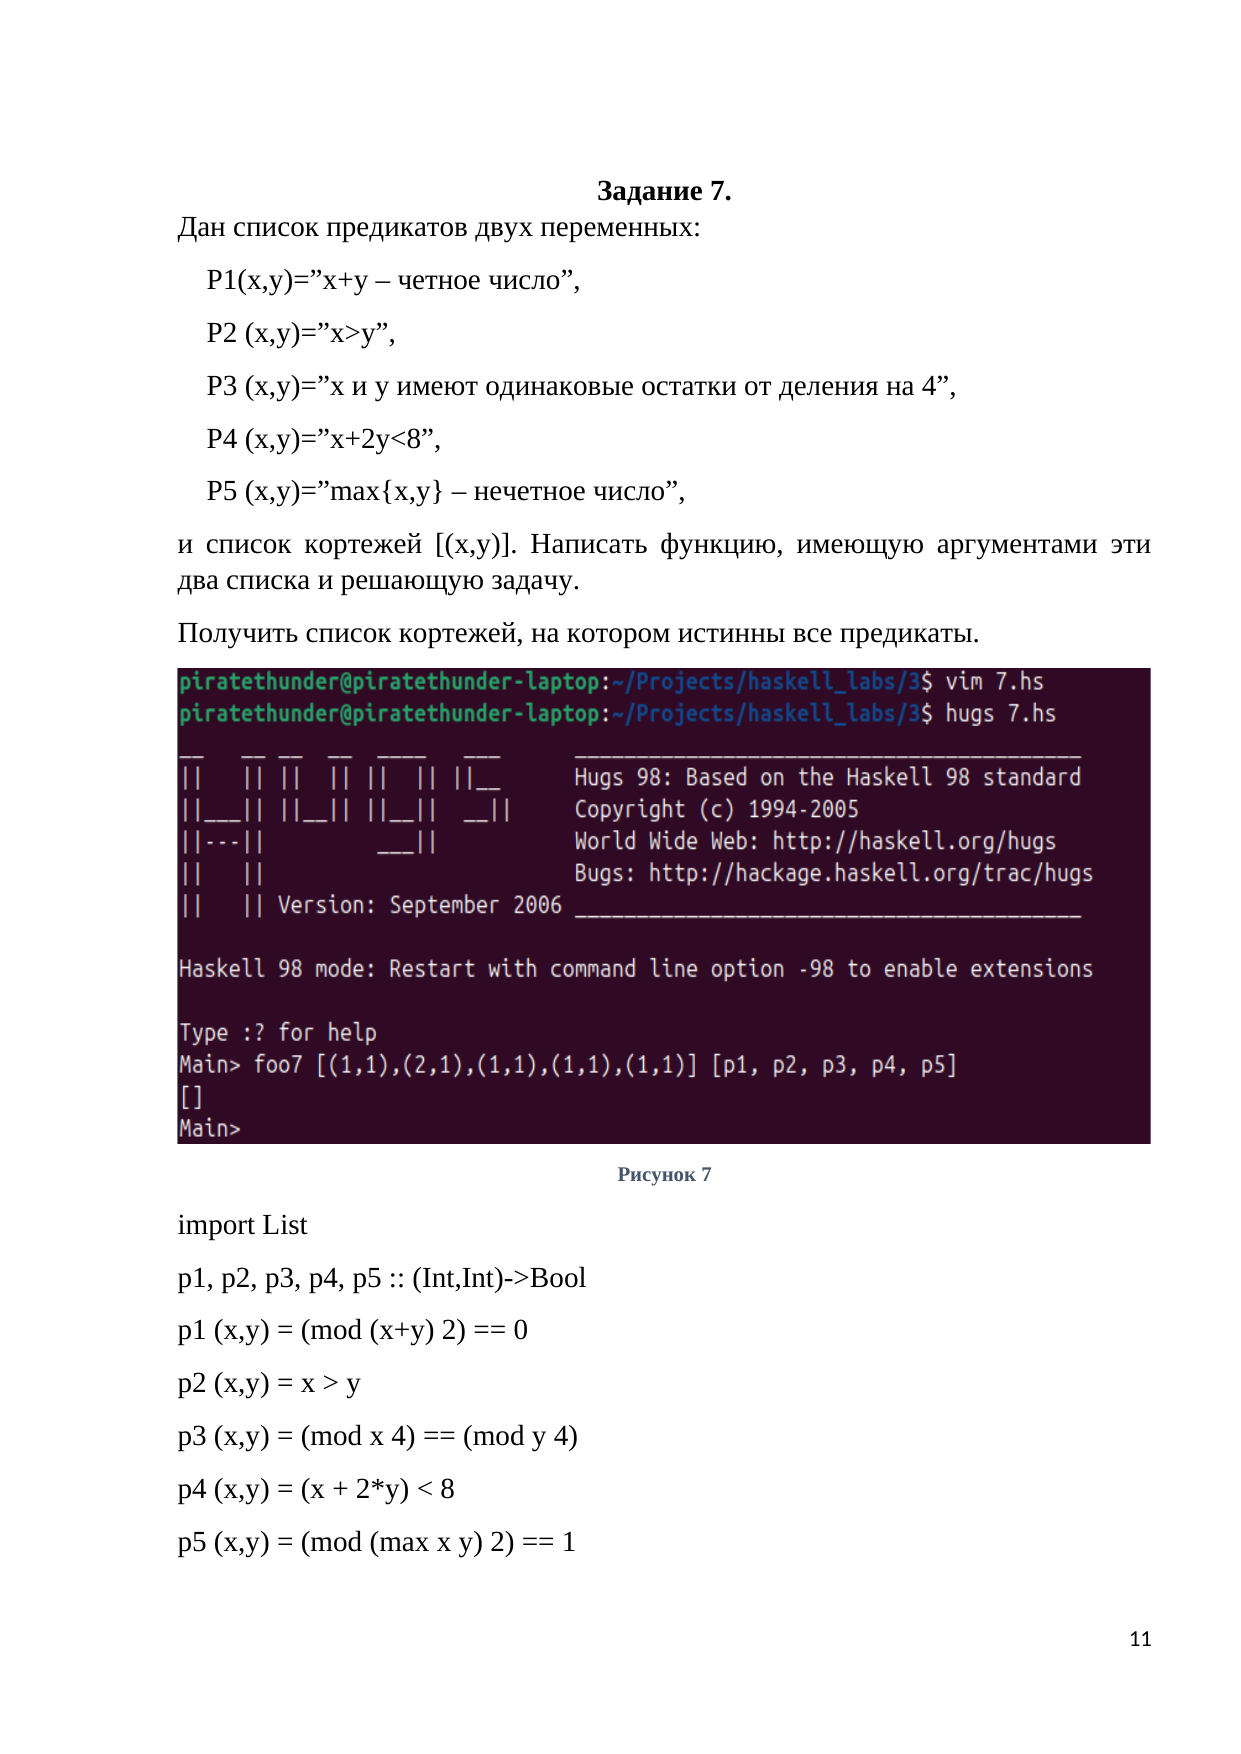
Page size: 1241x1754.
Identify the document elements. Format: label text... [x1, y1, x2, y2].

text Дан список предикатов двух переменных: [177, 209, 1152, 243]
text P3 (х,у)=”x и y имеют одинаковые остатки от деления на 4”, [177, 368, 1152, 401]
text и список кортежей [(x,y)]. Написать функцию, имеющую аргументами эти два списка и решающую задачу. [177, 526, 1152, 596]
text Рисунок 7 [177, 1162, 1152, 1186]
text Р1(х,у)=”x+y – четное число”, [177, 262, 1152, 296]
text p4 (x,y) = (x + 2*y) < 8 [177, 1471, 1152, 1504]
text P5 (х,у)=”max{x,y} – нечетное число”, [177, 473, 1152, 507]
text p2 (x,y) = x > y [177, 1365, 1152, 1399]
text P4 (х,у)=”x+2y<8”, [177, 421, 1152, 454]
text p1 (x,y) = (mod (x+y) 2) == 0 [177, 1312, 1152, 1346]
picture [177, 668, 1151, 1144]
text p1, p2, p3, p4, p5 :: (Int,Int)->Bool [177, 1260, 1152, 1293]
text p5 (x,y) = (mod (max x y) 2) == 1 [177, 1524, 1152, 1557]
text P2 (х,у)=”x>y”, [177, 315, 1152, 349]
text import List [177, 1207, 1152, 1240]
text Получить список кортежей, на котором истинны все предикаты. [177, 615, 1152, 649]
text p3 (x,y) = (mod x 4) == (mod y 4) [177, 1418, 1152, 1452]
subtitle Задание 7. [177, 173, 1152, 207]
